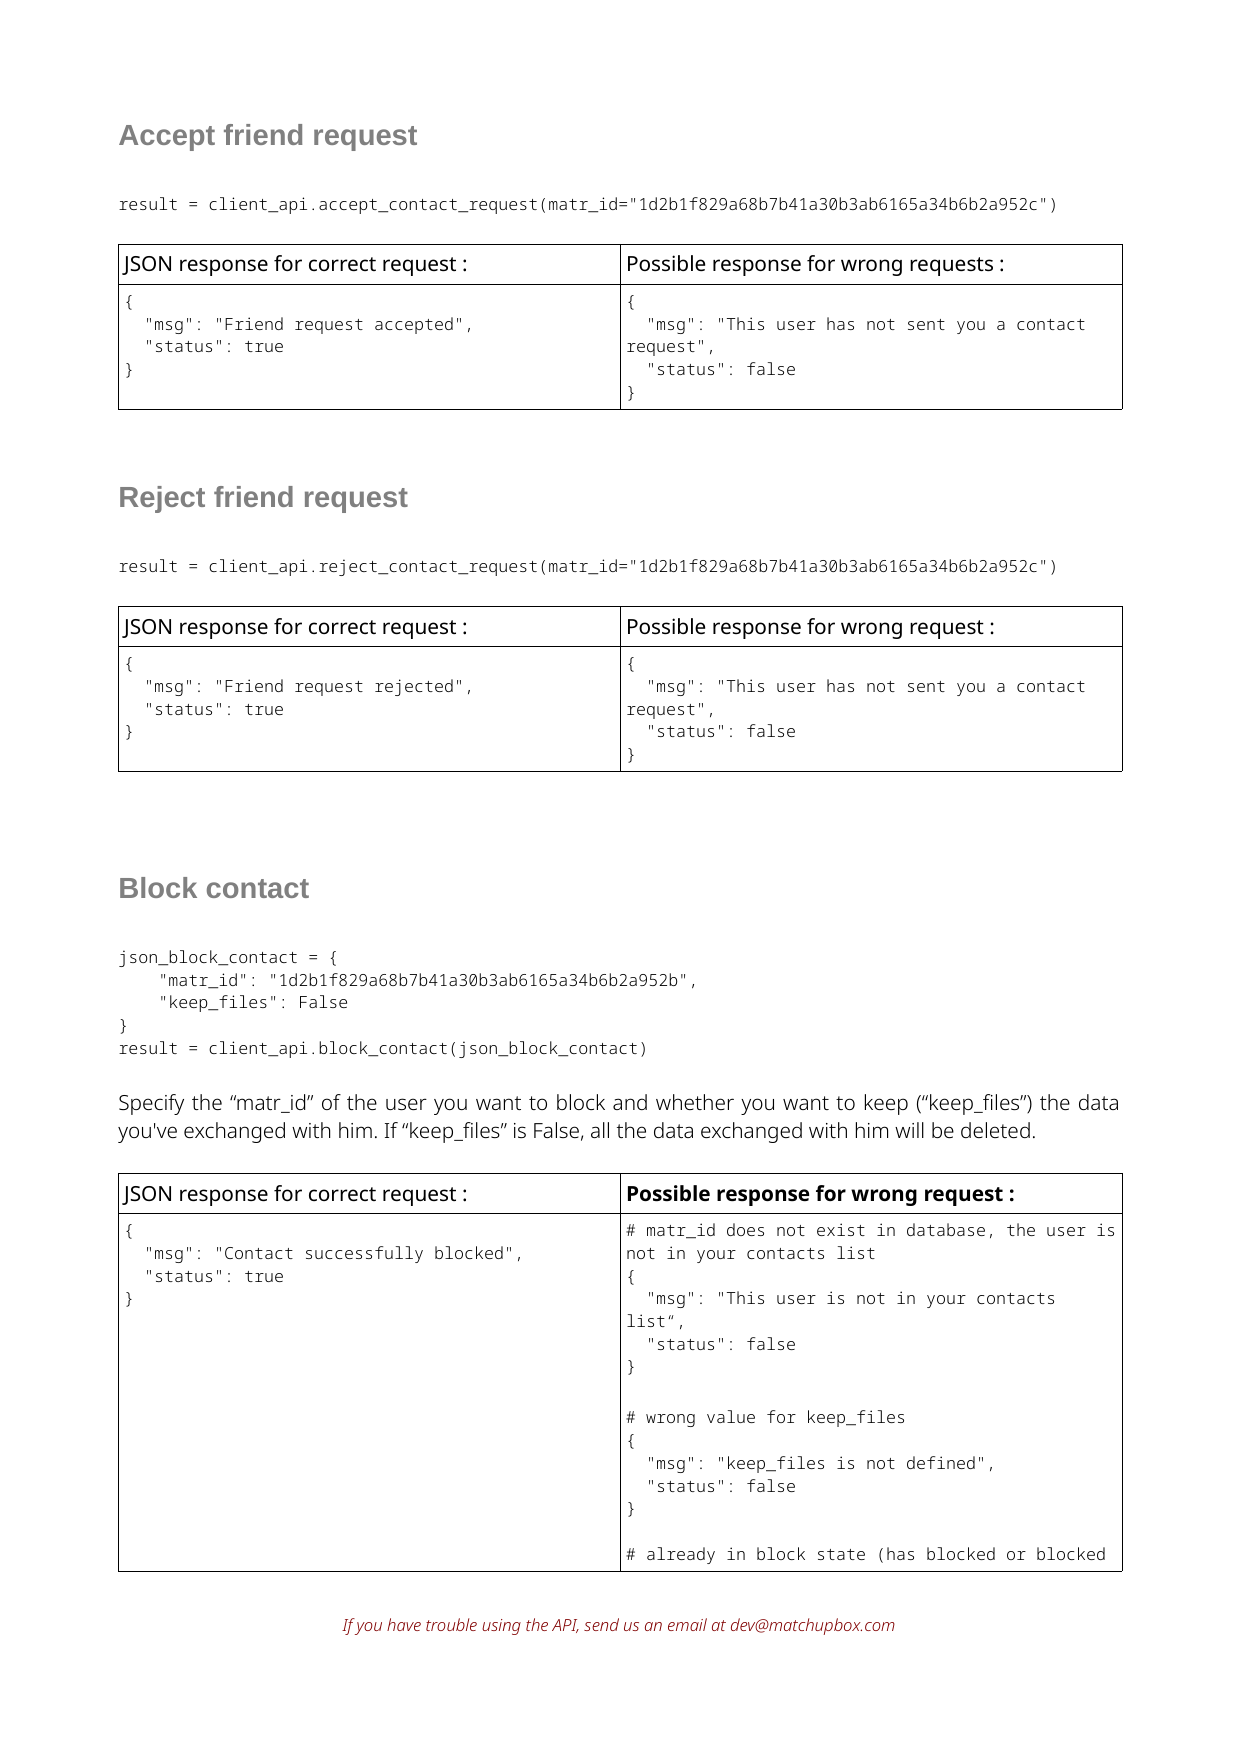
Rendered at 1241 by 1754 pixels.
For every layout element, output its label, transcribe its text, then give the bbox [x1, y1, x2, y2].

subtitle Accept friend request [118, 118, 1122, 152]
table_cell # matr_id does not exist in database, the user is not in your contacts list { "msg": "This user is not in your contacts list“, "status": false } # wrong value for keep_files { "msg": "keep_files is not defined", "status": false } # already in block state (has blocked or blocked [621, 1214, 1122, 1571]
table_cell { "msg": "Contact successfully blocked", "status": true } [119, 1214, 620, 1571]
table_header JSON response for correct request : [119, 1174, 620, 1213]
subtitle Block contact [118, 871, 1122, 905]
table_header Possible response for wrong request : [621, 607, 1122, 646]
table_header Possible response for wrong requests : [621, 245, 1122, 284]
table_cell { "msg": "This user has not sent you a contact request", "status": false } [621, 647, 1122, 771]
table_header JSON response for correct request : [119, 607, 620, 646]
table_header JSON response for correct request : [119, 245, 620, 284]
text result = client_api.block_contact(json_block_contact) [118, 1036, 1122, 1059]
text "matr_id": "1d2b1f829a68b7b41a30b3ab6165a34b6b2a952b", [118, 968, 1122, 991]
text result = client_api.accept_contact_request(matr_id="1d2b1f829a68b7b41a30b3ab6165a34b6b2a952c") [118, 193, 1122, 215]
text json_block_contact = { [118, 946, 1122, 968]
table_header Possible response for wrong request : [621, 1174, 1122, 1213]
text result = client_api.reject_contact_request(matr_id="1d2b1f829a68b7b41a30b3ab6165a34b6b2a952c") [118, 555, 1122, 578]
table_cell { "msg": "Friend request accepted", "status": true } [119, 285, 620, 409]
subtitle Reject friend request [118, 480, 1122, 514]
text Specify the “matr_id” of the user you want to block and whether you want to keep (“keep_files”) the data you've exchanged with him. If “keep_files” is False, all the data exchanged with him will be deleted. [118, 1088, 1122, 1144]
text } [118, 1014, 1122, 1036]
table_cell { "msg": "This user has not sent you a contact request", "status": false } [621, 285, 1122, 409]
text "keep_files": False [118, 991, 1122, 1014]
table_cell { "msg": "Friend request rejected", "status": true } [119, 647, 620, 771]
